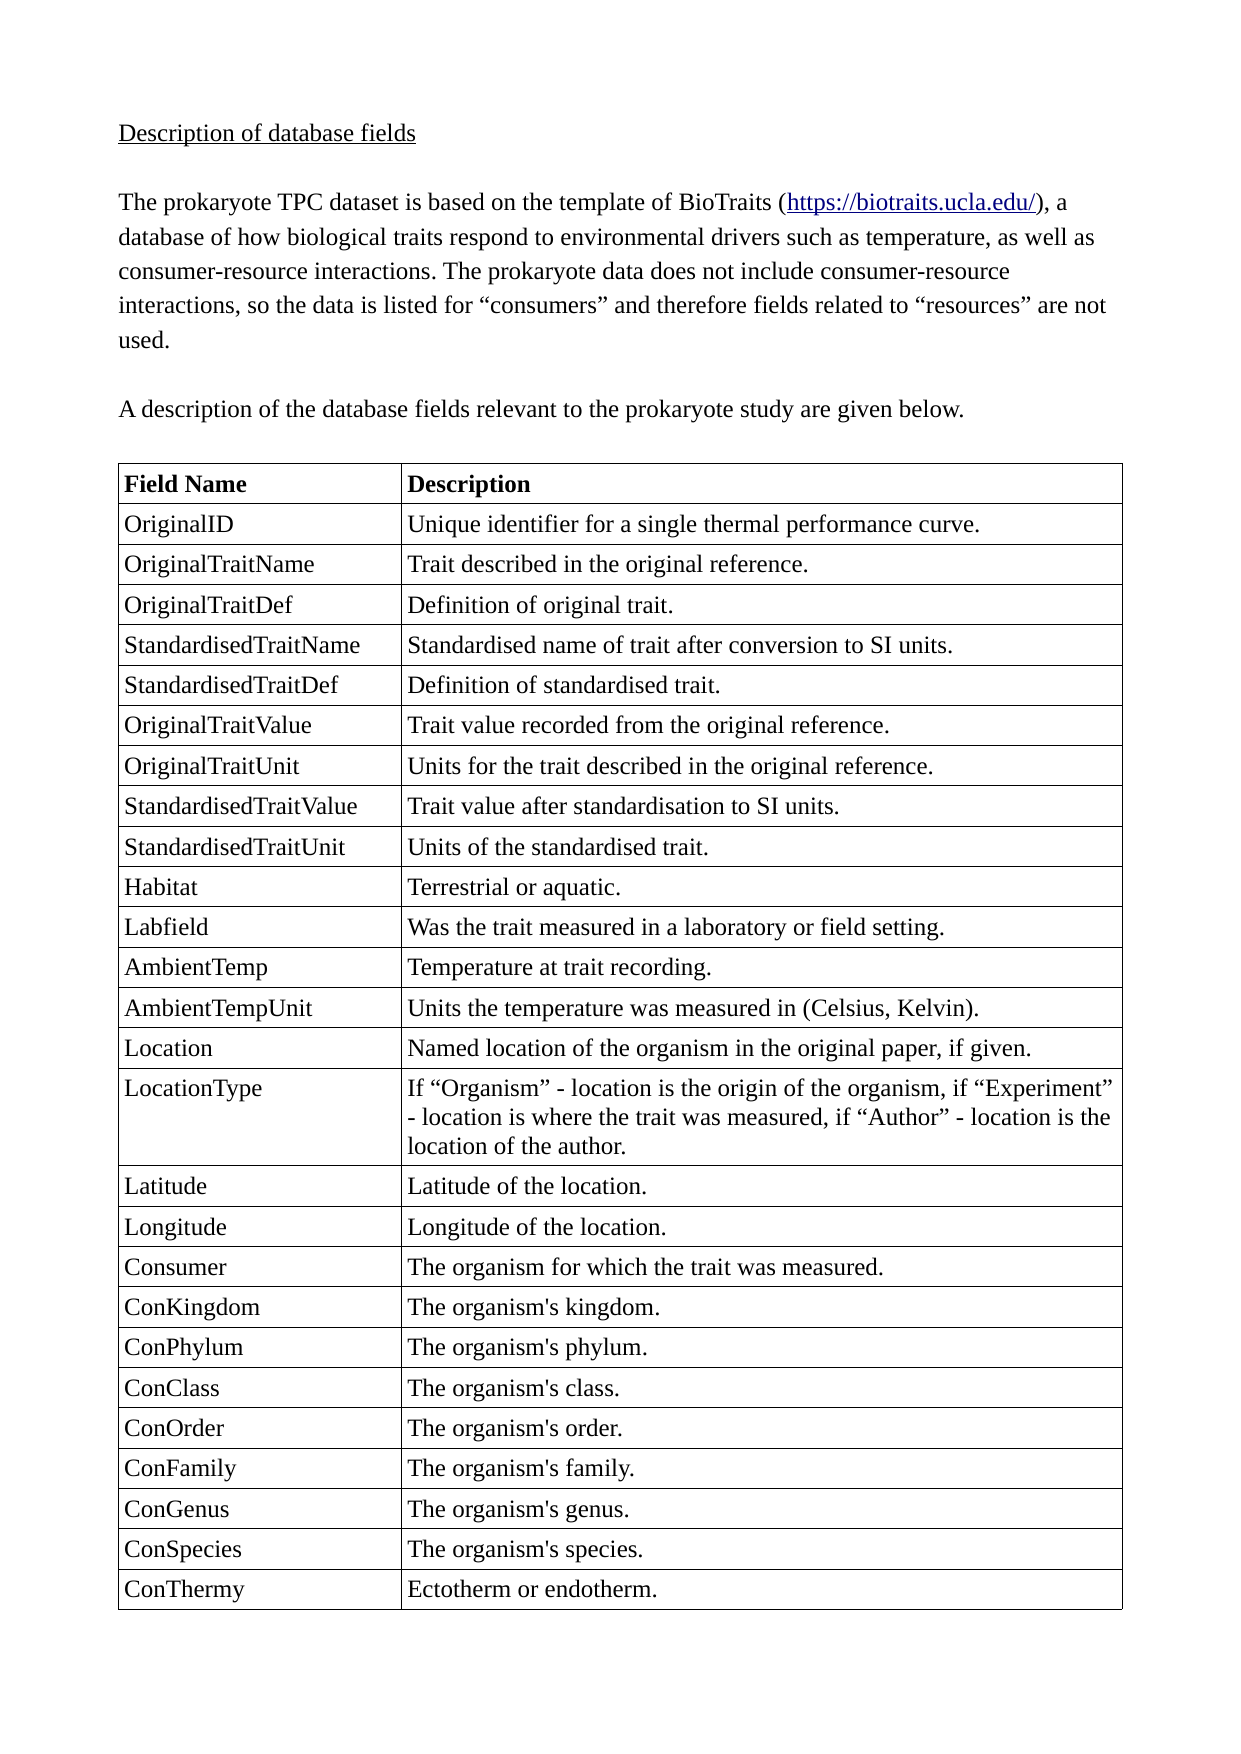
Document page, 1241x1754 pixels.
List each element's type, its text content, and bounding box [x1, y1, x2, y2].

table_cell Latitude of the location. [402, 1166, 1122, 1206]
table_cell Was the trait measured in a laboratory or field setting. [402, 907, 1122, 947]
table_header Description [402, 464, 1122, 503]
table_cell The organism's kingdom. [402, 1287, 1122, 1327]
table_cell Consumer [119, 1247, 401, 1286]
table_cell The organism's order. [402, 1408, 1122, 1448]
table_cell StandardisedTraitValue [119, 786, 401, 826]
table_cell Labfield [119, 907, 401, 947]
table_cell ConThermy [119, 1570, 401, 1609]
text A description of the database fields relevant to the prokaryote study are given below. [118, 394, 1122, 423]
text The prokaryote TPC dataset is based on the template of BioTraits (https://biotraits.ucla.edu/), a database of how biological traits respond to environmental drivers such as temperature, as well as consumer-resource interactions. The prokaryote data does not include consumer-resource interactions, so the data is listed for “consumers” and therefore fields related to “resources” are not used. [118, 187, 1122, 354]
table_cell OriginalTraitName [119, 545, 401, 584]
table_cell ConSpecies [119, 1529, 401, 1568]
table_cell ConClass [119, 1368, 401, 1407]
table_cell Terrestrial or aquatic. [402, 867, 1122, 906]
table_cell Definition of original trait. [402, 585, 1122, 624]
table_cell Trait value recorded from the original reference. [402, 706, 1122, 745]
table_cell Temperature at trait recording. [402, 948, 1122, 987]
table_cell The organism's genus. [402, 1489, 1122, 1528]
table_cell ConOrder [119, 1408, 401, 1448]
table_cell OriginalID [119, 504, 401, 543]
table_cell StandardisedTraitUnit [119, 827, 401, 866]
table_cell The organism's family. [402, 1449, 1122, 1488]
table_cell Units the temperature was measured in (Celsius, Kelvin). [402, 988, 1122, 1027]
table_cell OriginalTraitDef [119, 585, 401, 624]
table_cell LocationType [119, 1069, 401, 1165]
table_cell ConGenus [119, 1489, 401, 1528]
table_cell The organism's species. [402, 1529, 1122, 1568]
table_cell Ectotherm or endotherm. [402, 1570, 1122, 1609]
table_cell AmbientTemp [119, 948, 401, 987]
text Description of database fields [118, 118, 1122, 147]
table_cell Unique identifier for a single thermal performance curve. [402, 504, 1122, 543]
table_cell ConPhylum [119, 1328, 401, 1367]
table_cell The organism's class. [402, 1368, 1122, 1407]
table_cell StandardisedTraitDef [119, 666, 401, 705]
table_cell StandardisedTraitName [119, 625, 401, 664]
table_cell Standardised name of trait after conversion to SI units. [402, 625, 1122, 664]
table_cell Latitude [119, 1166, 401, 1206]
table_cell Longitude of the location. [402, 1207, 1122, 1246]
table_cell Trait described in the original reference. [402, 545, 1122, 584]
table_cell OriginalTraitUnit [119, 746, 401, 785]
table_header Field Name [119, 464, 401, 503]
table_cell The organism for which the trait was measured. [402, 1247, 1122, 1286]
table_cell Longitude [119, 1207, 401, 1246]
table_cell ConKingdom [119, 1287, 401, 1327]
table_cell Units for the trait described in the original reference. [402, 746, 1122, 785]
table_cell Units of the standardised trait. [402, 827, 1122, 866]
table_cell Habitat [119, 867, 401, 906]
table_cell AmbientTempUnit [119, 988, 401, 1027]
table_cell OriginalTraitValue [119, 706, 401, 745]
table_cell Location [119, 1028, 401, 1068]
table_cell ConFamily [119, 1449, 401, 1488]
table_cell Trait value after standardisation to SI units. [402, 786, 1122, 826]
table_cell Named location of the organism in the original paper, if given. [402, 1028, 1122, 1068]
table_cell The organism's phylum. [402, 1328, 1122, 1367]
table_cell If “Organism” - location is the origin of the organism, if “Experiment” - location is where the trait was measured, if “Author” - location is the location of the author. [402, 1069, 1122, 1165]
table_cell Definition of standardised trait. [402, 666, 1122, 705]
